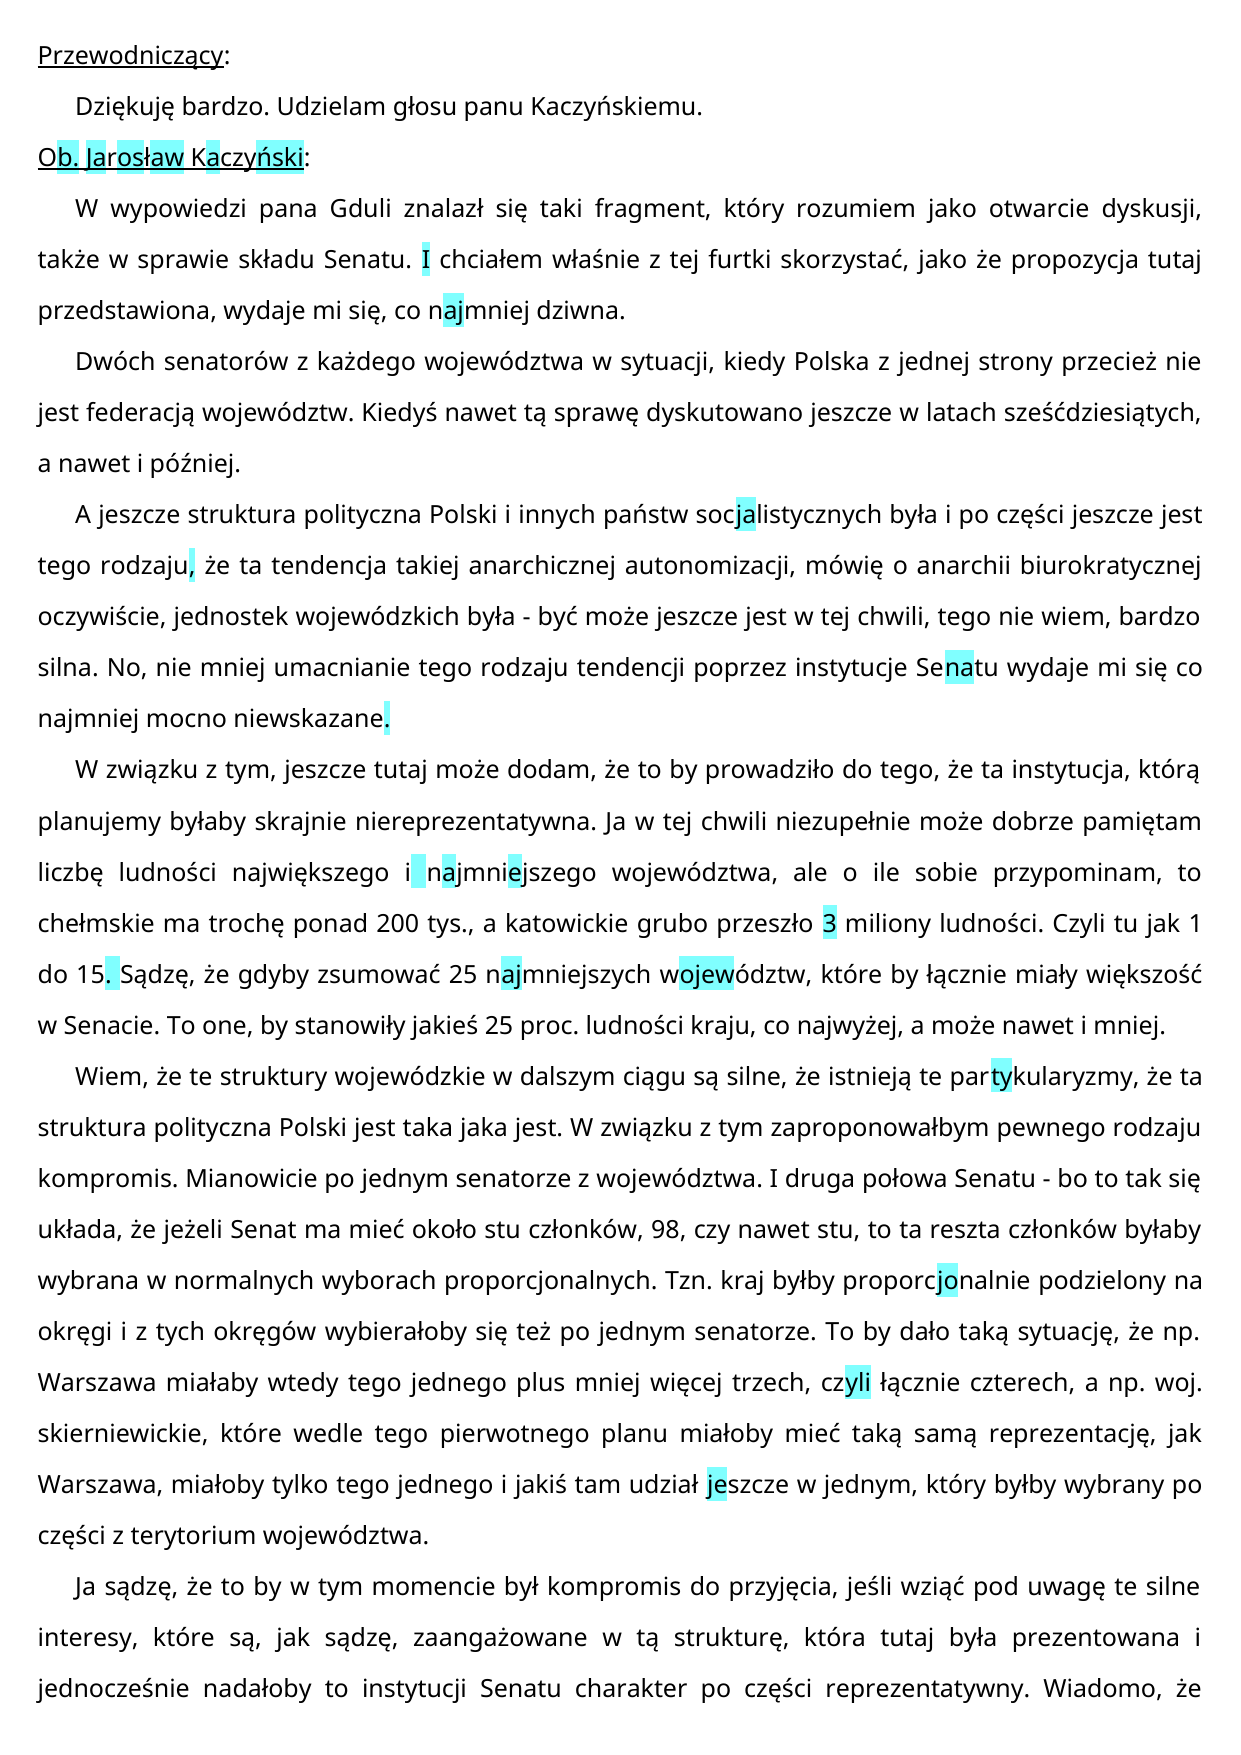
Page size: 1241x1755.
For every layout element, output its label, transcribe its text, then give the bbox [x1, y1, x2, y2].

text W wypowiedzi pana Gduli znalazł się taki fragment, który rozumiem jako otwarcie dyskusji, także w sprawie składu Senatu. I chciałem właśnie z tej furtki skorzystać, jako że propozycja tutaj przedstawiona, wydaje mi się, co najmniej dziwna. [37, 191, 1203, 327]
text Ob. Jarosław Kaczyński: [37, 139, 1203, 174]
text Dwóch senatorów z każdego województwa w sytuacji, kiedy Polska z jednej strony przecież nie jest federacją województw. Kiedyś nawet tą sprawę dyskutowano jeszcze w latach sześćdziesiątych, a nawet i później. [37, 344, 1203, 480]
text Ja sądzę, że to by w tym momencie był kompromis do przyjęcia, jeśli wziąć pod uwagę te silne interesy, które są, jak sądzę, zaangażowane w tą strukturę, która tutaj była prezentowana i jednocześnie nadałoby to instytucji Senatu charakter po części reprezentatywny. Wiadomo, że [37, 1569, 1203, 1705]
text A jeszcze struktura polityczna Polski i innych państw socjalistycznych była i po części jeszcze jest tego rodzaju, że ta tendencja takiej anarchicznej autonomizacji, mówię o anarchii biurokratycznej oczywiście, jednostek wojewódzkich była - być może jeszcze jest w tej chwili, tego nie wiem, bardzo silna. No, nie mniej umacnianie tego rodzaju tendencji poprzez instytucje Senatu wydaje mi się co najmniej mocno niewskazane. [37, 497, 1203, 735]
text Wiem, że te struktury wojewódzkie w dalszym ciągu są silne, że istnieją te partykularyzmy, że ta struktura polityczna Polski jest taka jaka jest. W związku z tym zaproponowałbym pewnego rodzaju kompromis. Mianowicie po jednym senatorze z województwa. I druga połowa Senatu - bo to tak się układa, że jeżeli Senat ma mieć około stu członków, 98, czy nawet stu, to ta reszta członków byłaby wybrana w normalnych wyborach proporcjonalnych. Tzn. kraj byłby proporcjonalnie podzielony na okręgi i z tych okręgów wybierałoby się też po jednym senatorze. To by dało taką sytuację, że np. Warszawa miałaby wtedy tego jednego plus mniej więcej trzech, czyli łącznie czterech, a np. woj. skierniewickie, które wedle tego pierwotnego planu miałoby mieć taką samą reprezentację, jak Warszawa, miałoby tylko tego jednego i jakiś tam udział jeszcze w jednym, który byłby wybrany po części z terytorium województwa. [37, 1058, 1203, 1552]
subtitle Przewodniczący: [37, 37, 1203, 72]
text W związku z tym, jeszcze tutaj może dodam, że to by prowadziło do tego, że ta instytucja, którą planujemy byłaby skrajnie niereprezentatywna. Ja w tej chwili niezupełnie może dobrze pamiętam liczbę ludności największego i najmniejszego województwa, ale o ile sobie przypominam, to chełmskie ma trochę ponad 200 tys., a katowickie grubo przeszło 3 miliony ludności. Czyli tu jak 1 do 15. Sądzę, że gdyby zsumować 25 najmniejszych województw, które by łącznie miały większość w Senacie. To one, by stanowiły jakieś 25 proc. ludności kraju, co najwyżej, a może nawet i mniej. [37, 752, 1203, 1041]
text Dziękuję bardzo. Udzielam głosu panu Kaczyńskiemu. [37, 88, 1203, 123]
